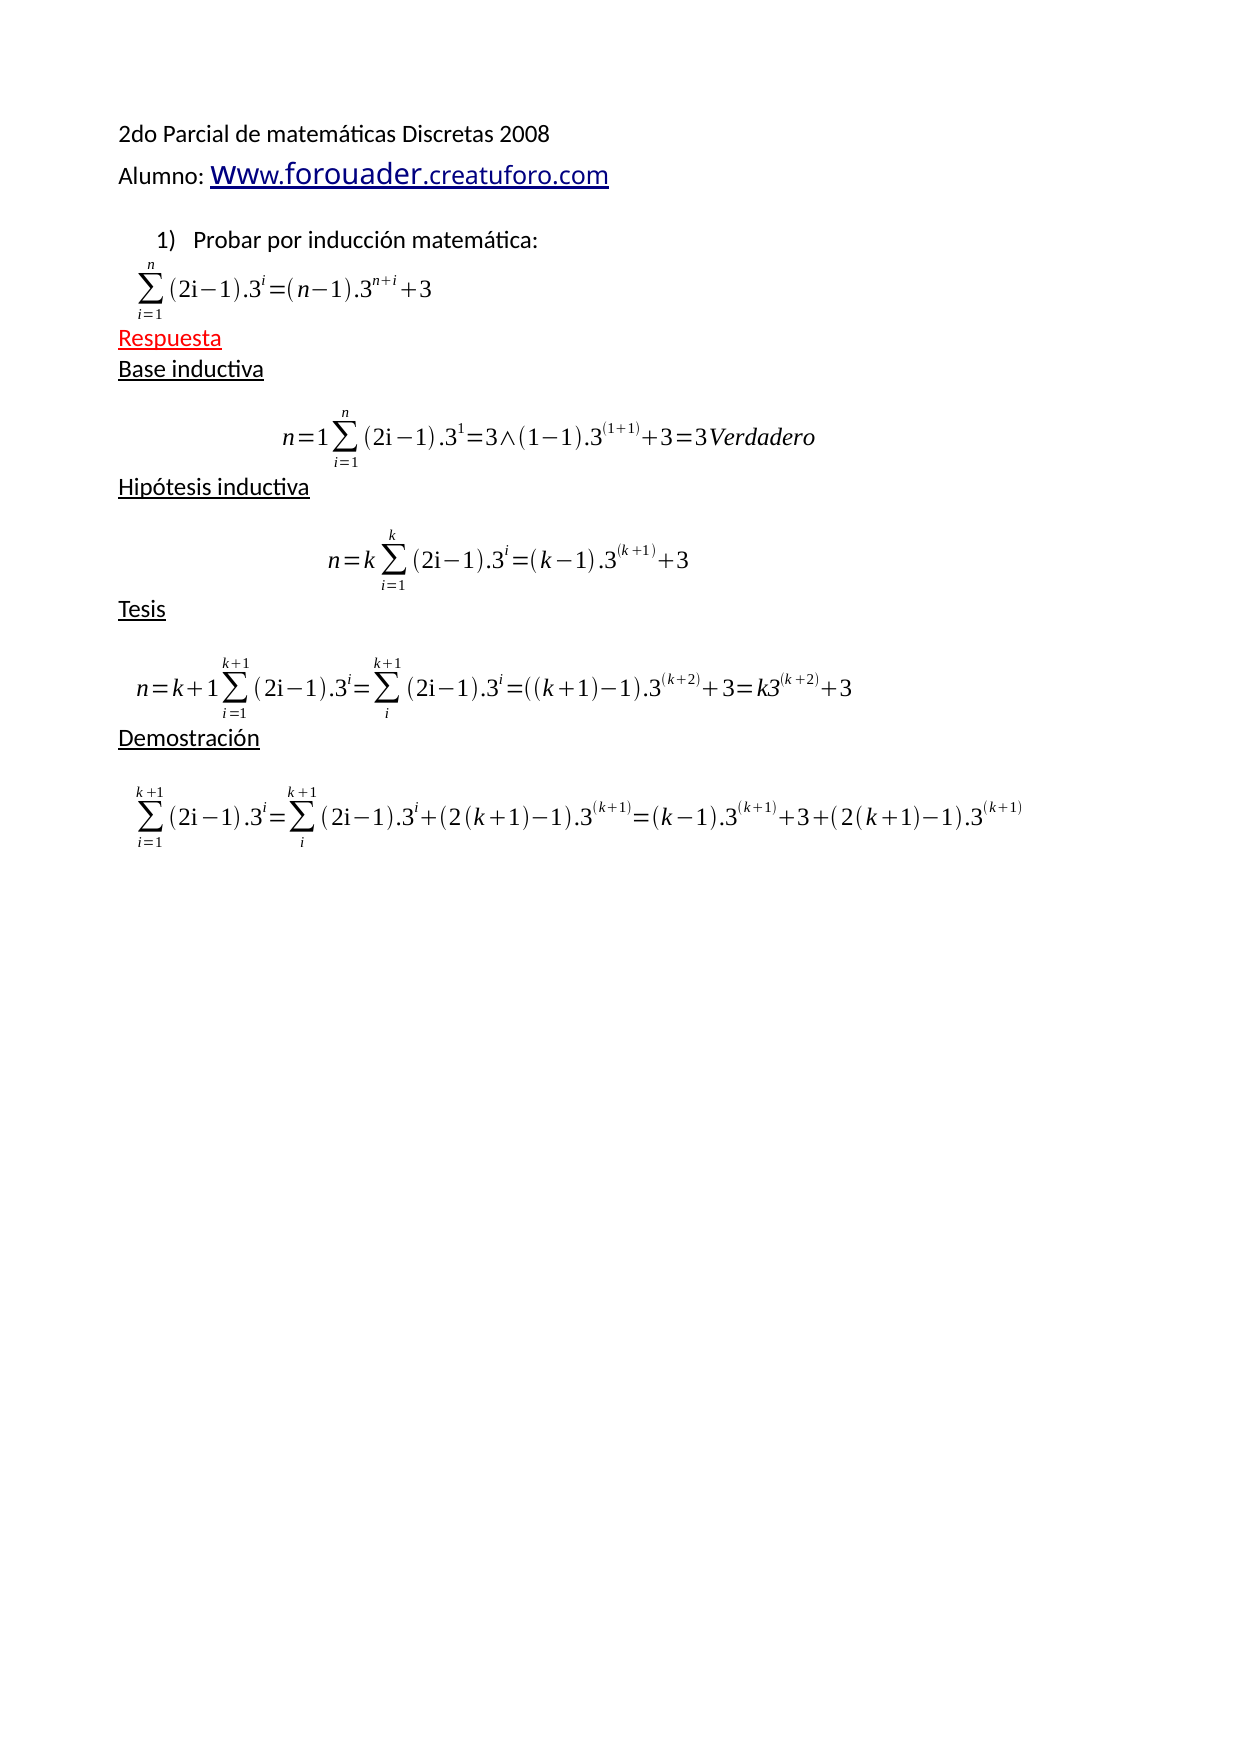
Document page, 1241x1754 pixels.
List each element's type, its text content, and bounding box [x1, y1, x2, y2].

text 2do Parcial de matemáticas Discretas 2008 [118, 118, 1122, 149]
list Probar por inducción matemática: [156, 224, 1122, 255]
text Tesis [118, 593, 1122, 624]
text Alumno: www.forouader.creatuforo.com [118, 149, 1122, 194]
text Demostración [118, 722, 1122, 752]
text Hipótesis inductiva [118, 471, 1122, 593]
text Base inductiva [118, 353, 1122, 471]
text Respuesta [118, 322, 1122, 353]
